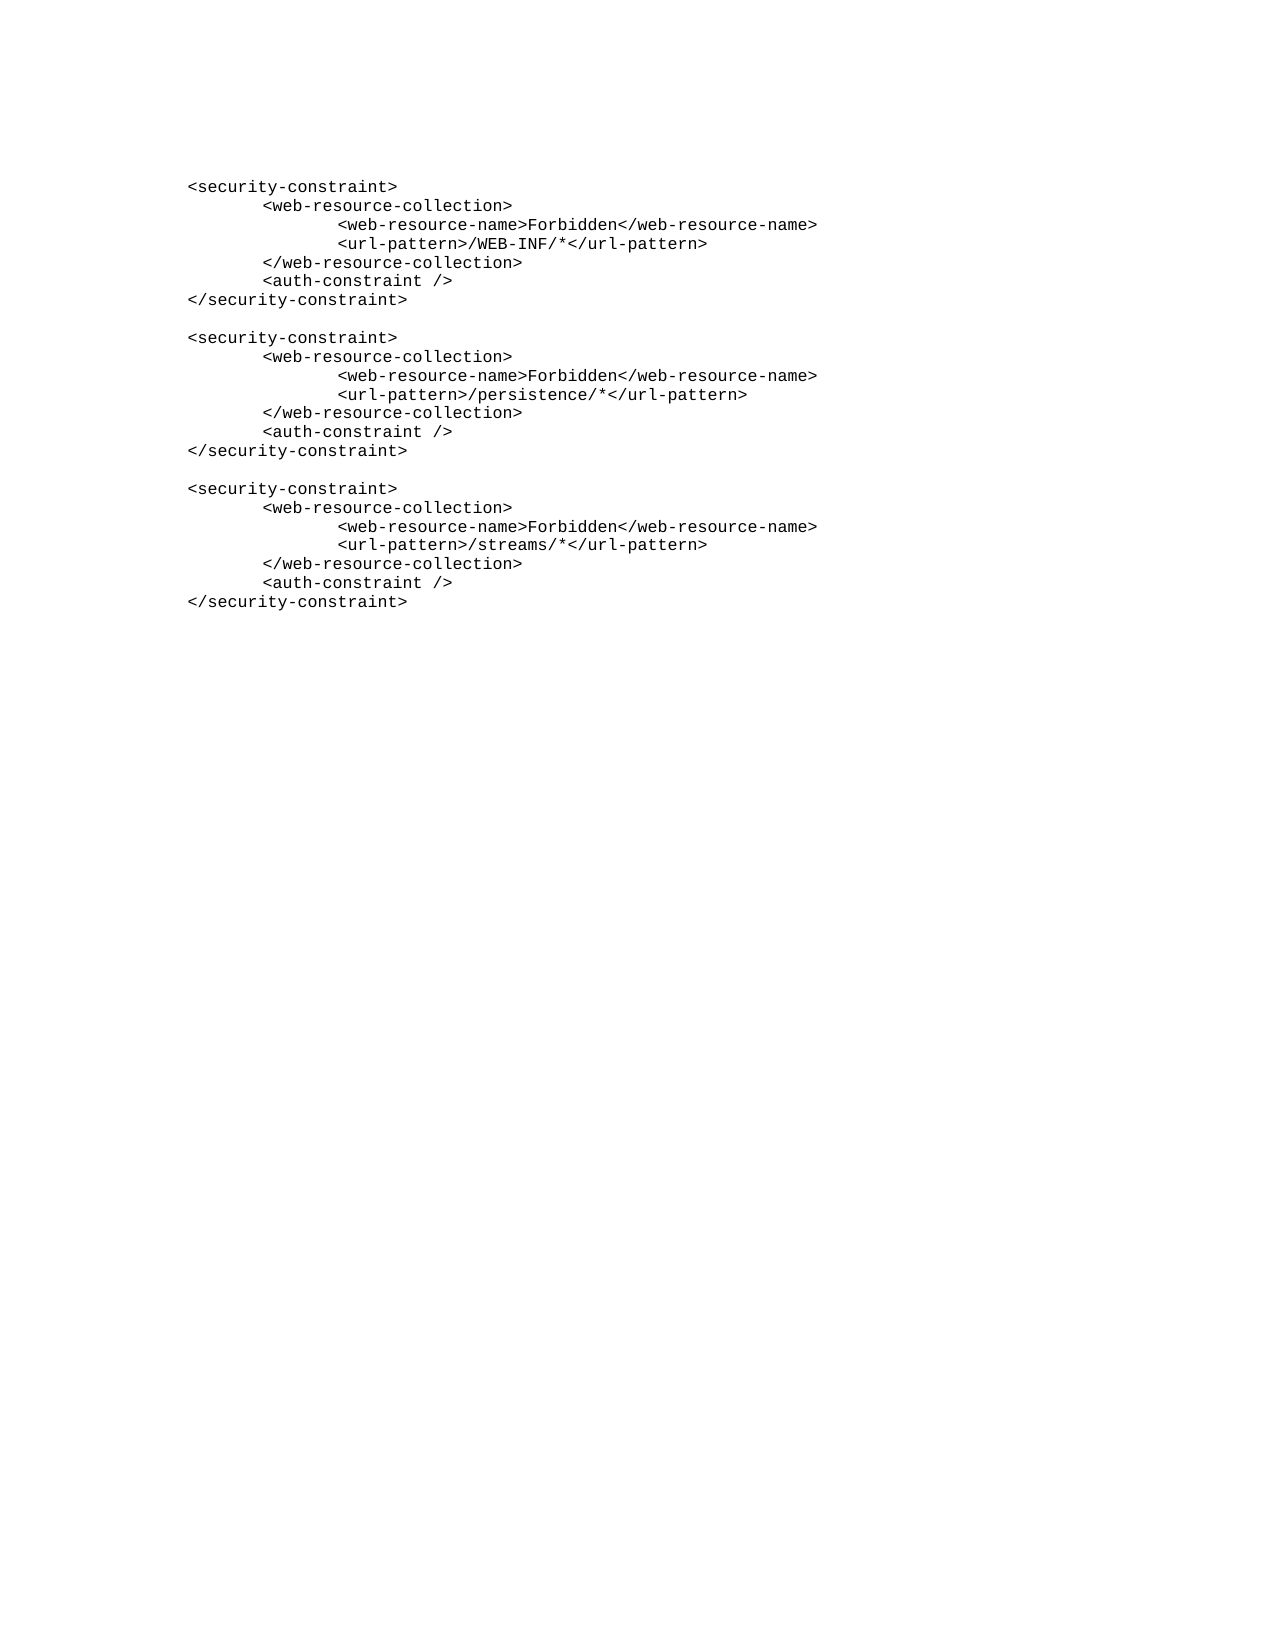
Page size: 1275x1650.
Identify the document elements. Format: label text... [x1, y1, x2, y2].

text <auth-constraint /> [187, 575, 1087, 593]
text <auth-constraint /> [187, 424, 1087, 443]
text </web-resource-collection> [187, 556, 1087, 575]
text <web-resource-name>Forbidden</web-resource-name> [187, 518, 1087, 537]
text </security-constraint> [187, 593, 1087, 612]
text </web-resource-collection> [187, 254, 1087, 273]
text <web-resource-collection> [187, 198, 1087, 216]
text </web-resource-collection> [187, 405, 1087, 424]
text <web-resource-name>Forbidden</web-resource-name> [187, 367, 1087, 386]
text <url-pattern>/streams/*</url-pattern> [187, 537, 1087, 556]
text <url-pattern>/persistence/*</url-pattern> [187, 386, 1087, 405]
text <auth-constraint /> [187, 273, 1087, 292]
text <web-resource-name>Forbidden</web-resource-name> [187, 216, 1087, 235]
text <web-resource-collection> [187, 348, 1087, 367]
text <security-constraint> [187, 329, 1087, 348]
text <web-resource-collection> [187, 499, 1087, 518]
text <security-constraint> [187, 179, 1087, 198]
text </security-constraint> [187, 443, 1087, 462]
text <url-pattern>/WEB-INF/*</url-pattern> [187, 235, 1087, 254]
text <security-constraint> [187, 480, 1087, 499]
text </security-constraint> [187, 292, 1087, 311]
